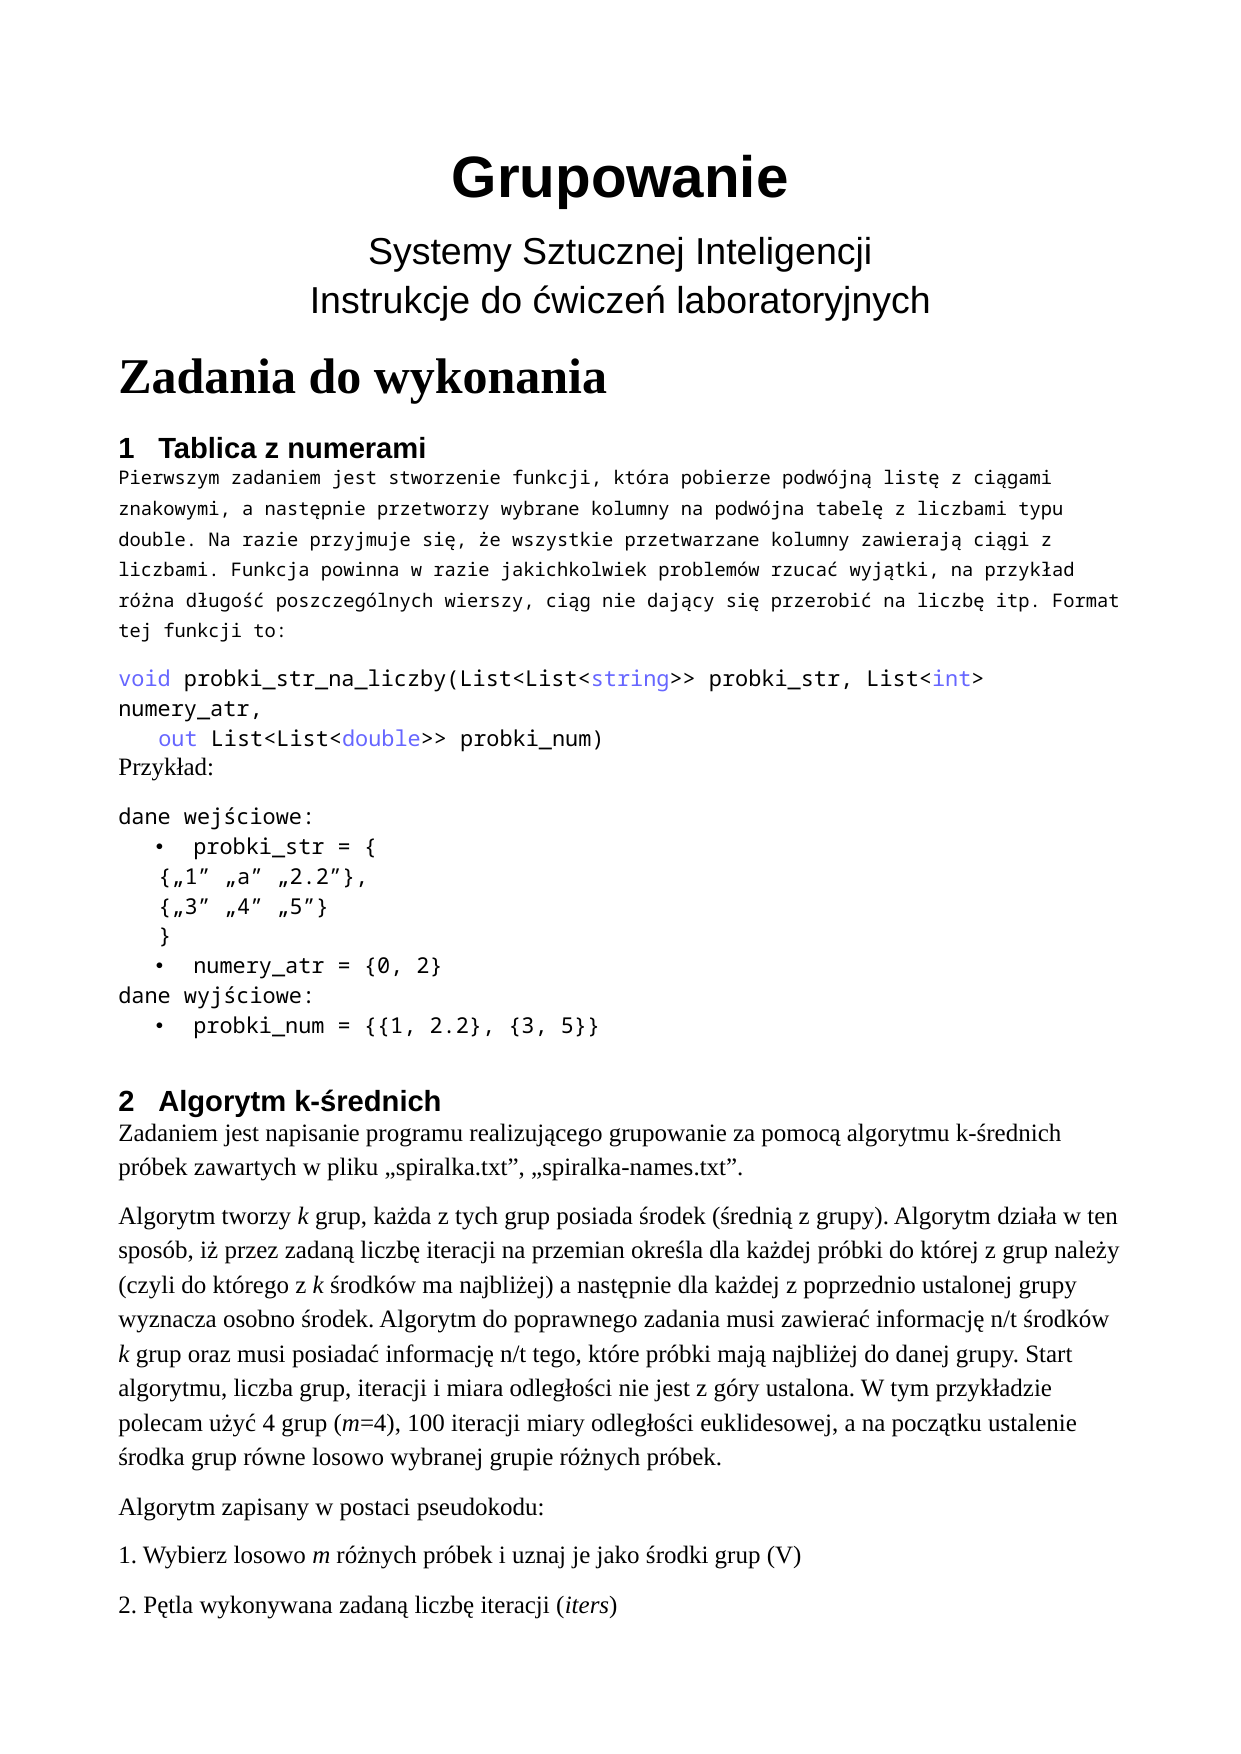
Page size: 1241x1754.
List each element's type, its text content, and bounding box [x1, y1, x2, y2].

list out List<List<double>> probki_num) [118, 722, 1122, 752]
subtitle Zadania do wykonania [118, 346, 1122, 404]
text Systemy Sztucznej Inteligencji [118, 229, 1122, 272]
list numery_atr = {0, 2} [156, 950, 1122, 980]
list void probki_str_na_liczby(List<List<string>> probki_str, List<int> numery_atr, [118, 663, 1122, 722]
text 1. Wybierz losowo m różnych próbek i uznaj je jako środki grup (V) [118, 1541, 1122, 1569]
text Zadaniem jest napisanie programu realizującego grupowanie za pomocą algorytmu k-średnich próbek zawartych w pliku „spiralka.txt”, „spiralka-names.txt”. [118, 1118, 1122, 1181]
list } [118, 921, 1122, 950]
text Przykład: [118, 752, 1122, 781]
subtitle Algorytm k-średnich [118, 1084, 1122, 1118]
list dane wejściowe: [118, 801, 1122, 831]
text Instrukcje do ćwiczeń laboratoryjnych [118, 278, 1122, 321]
text Grupowanie [118, 143, 1122, 210]
subtitle Tablica z numerami [118, 431, 1122, 464]
text Algorytm zapisany w postaci pseudokodu: [118, 1492, 1122, 1520]
list probki_str = { [156, 831, 1122, 861]
text 2. Pętla wykonywana zadaną liczbę iteracji (iters) [118, 1590, 1122, 1618]
text Algorytm tworzy k grup, każda z tych grup posiada środek (średnią z grupy). Algorytm działa w ten sposób, iż przez zadaną liczbę iteracji na przemian określa dla każdej próbki do której z grup należy (czyli do którego z k środków ma najbliżej) a następnie dla każdej z poprzednio ustalonej grupy wyznacza osobno środek. Algorytm do poprawnego zadania musi zawierać informację n/t środków k grup oraz musi posiadać informację n/t tego, które próbki mają najbliżej do danej grupy. Start algorytmu, liczba grup, iteracji i miara odległości nie jest z góry ustalona. W tym przykładzie polecam użyć 4 grup (m=4), 100 iteracji miary odległości euklidesowej, a na początku ustalenie środka grup równe losowo wybranej grupie różnych próbek. [118, 1201, 1122, 1471]
text Pierwszym zadaniem jest stworzenie funkcji, która pobierze podwójną listę z ciągami znakowymi, a następnie przetworzy wybrane kolumny na podwójna tabelę z liczbami typu double. Na razie przyjmuje się, że wszystkie przetwarzane kolumny zawierają ciągi z liczbami. Funkcja powinna w razie jakichkolwiek problemów rzucać wyjątki, na przykład różna długość poszczególnych wierszy, ciąg nie dający się przerobić na liczbę itp. Format tej funkcji to: [118, 464, 1122, 643]
list dane wyjściowe: [118, 980, 1122, 1010]
list {„1” „a” „2.2”}, [118, 861, 1122, 891]
list probki_num = {{1, 2.2}, {3, 5}} [156, 1010, 1122, 1040]
list {„3” „4” „5”} [118, 891, 1122, 921]
